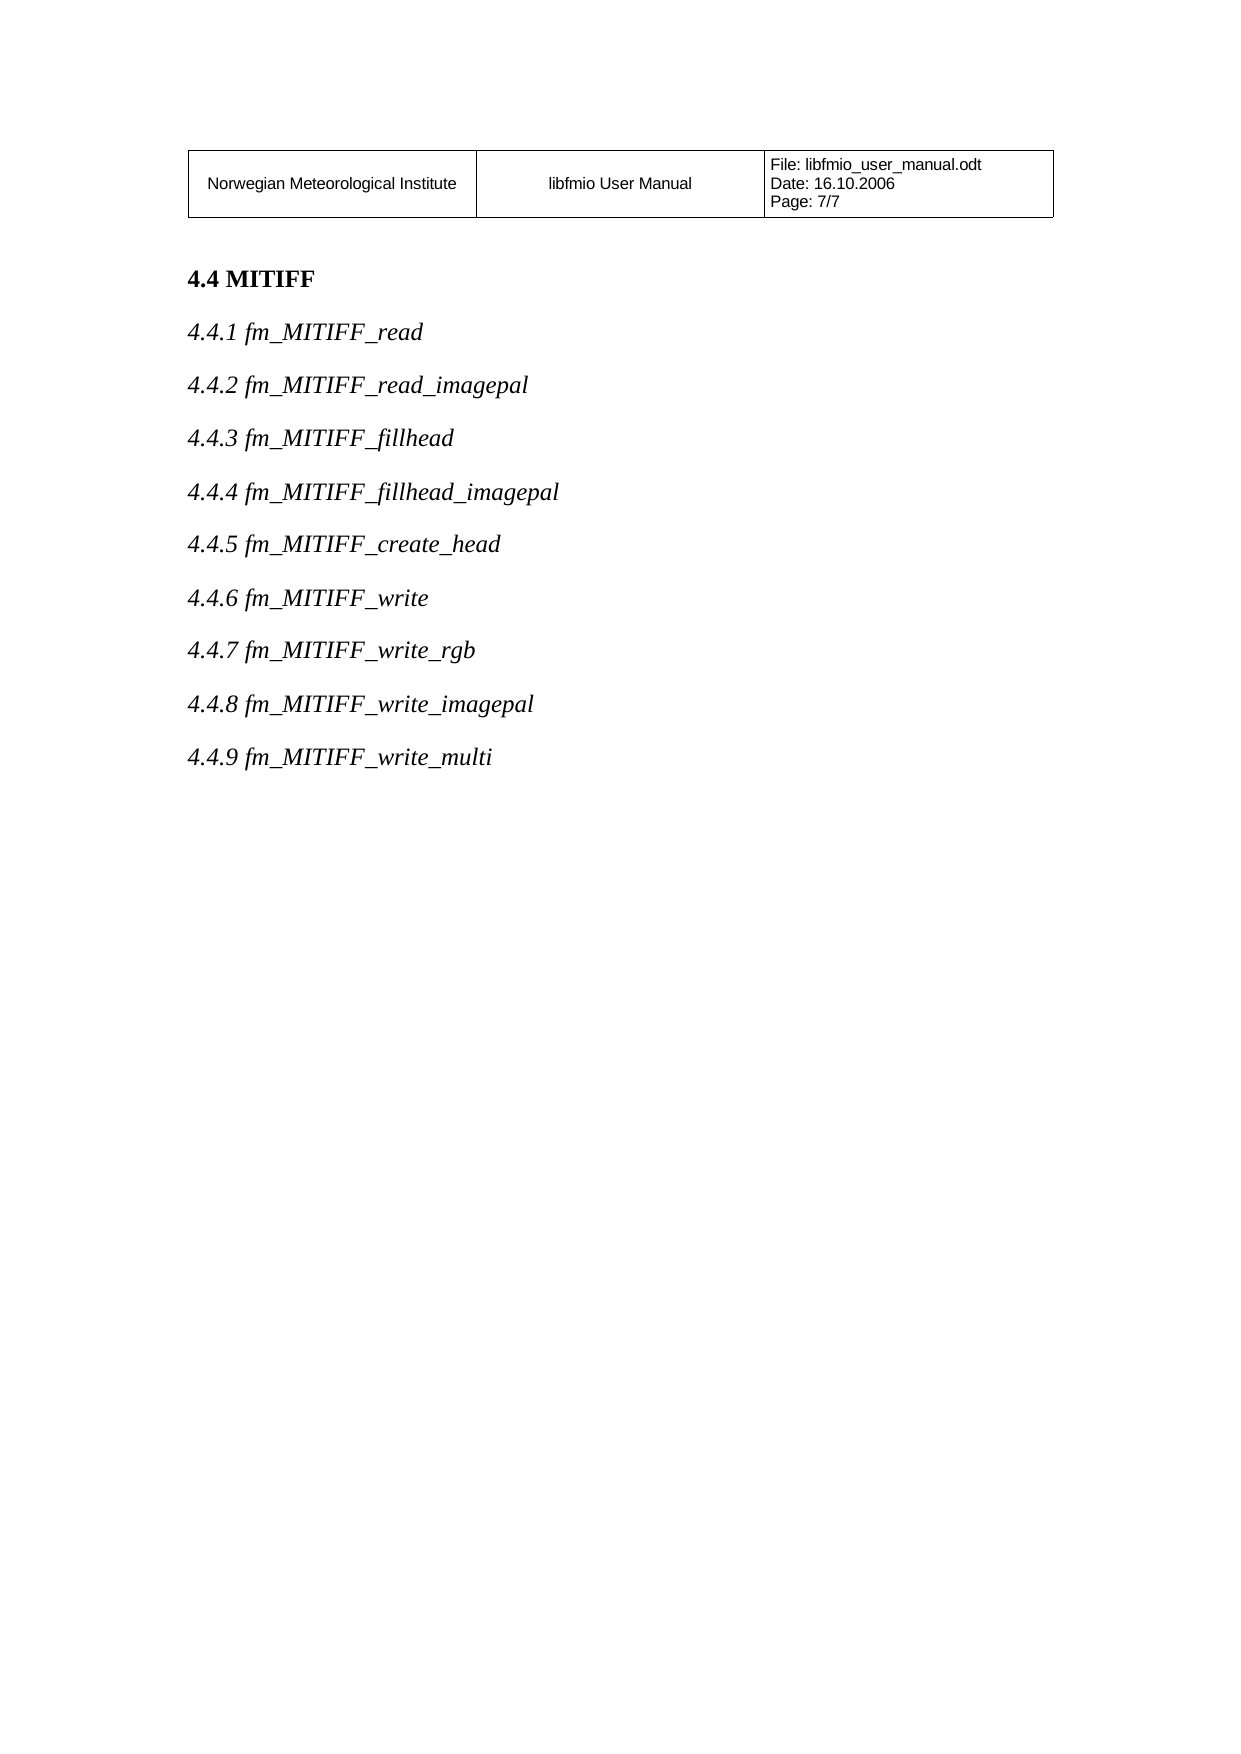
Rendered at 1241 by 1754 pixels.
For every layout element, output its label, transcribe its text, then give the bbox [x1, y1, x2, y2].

subtitle fm_MITIFF_read [187, 318, 1053, 346]
subtitle fm_MITIFF_read_imagepal [187, 371, 1053, 399]
subtitle fm_MITIFF_write_multi [187, 742, 1053, 771]
subtitle fm_MITIFF_write [187, 583, 1053, 611]
subtitle fm_MITIFF_create_head [187, 530, 1053, 558]
subtitle fm_MITIFF_write_rgb [187, 636, 1053, 664]
subtitle fm_MITIFF_write_imagepal [187, 689, 1053, 717]
subtitle MITIFF [187, 265, 1053, 293]
subtitle fm_MITIFF_fillhead [187, 424, 1053, 452]
subtitle fm_MITIFF_fillhead_imagepal [187, 477, 1053, 505]
